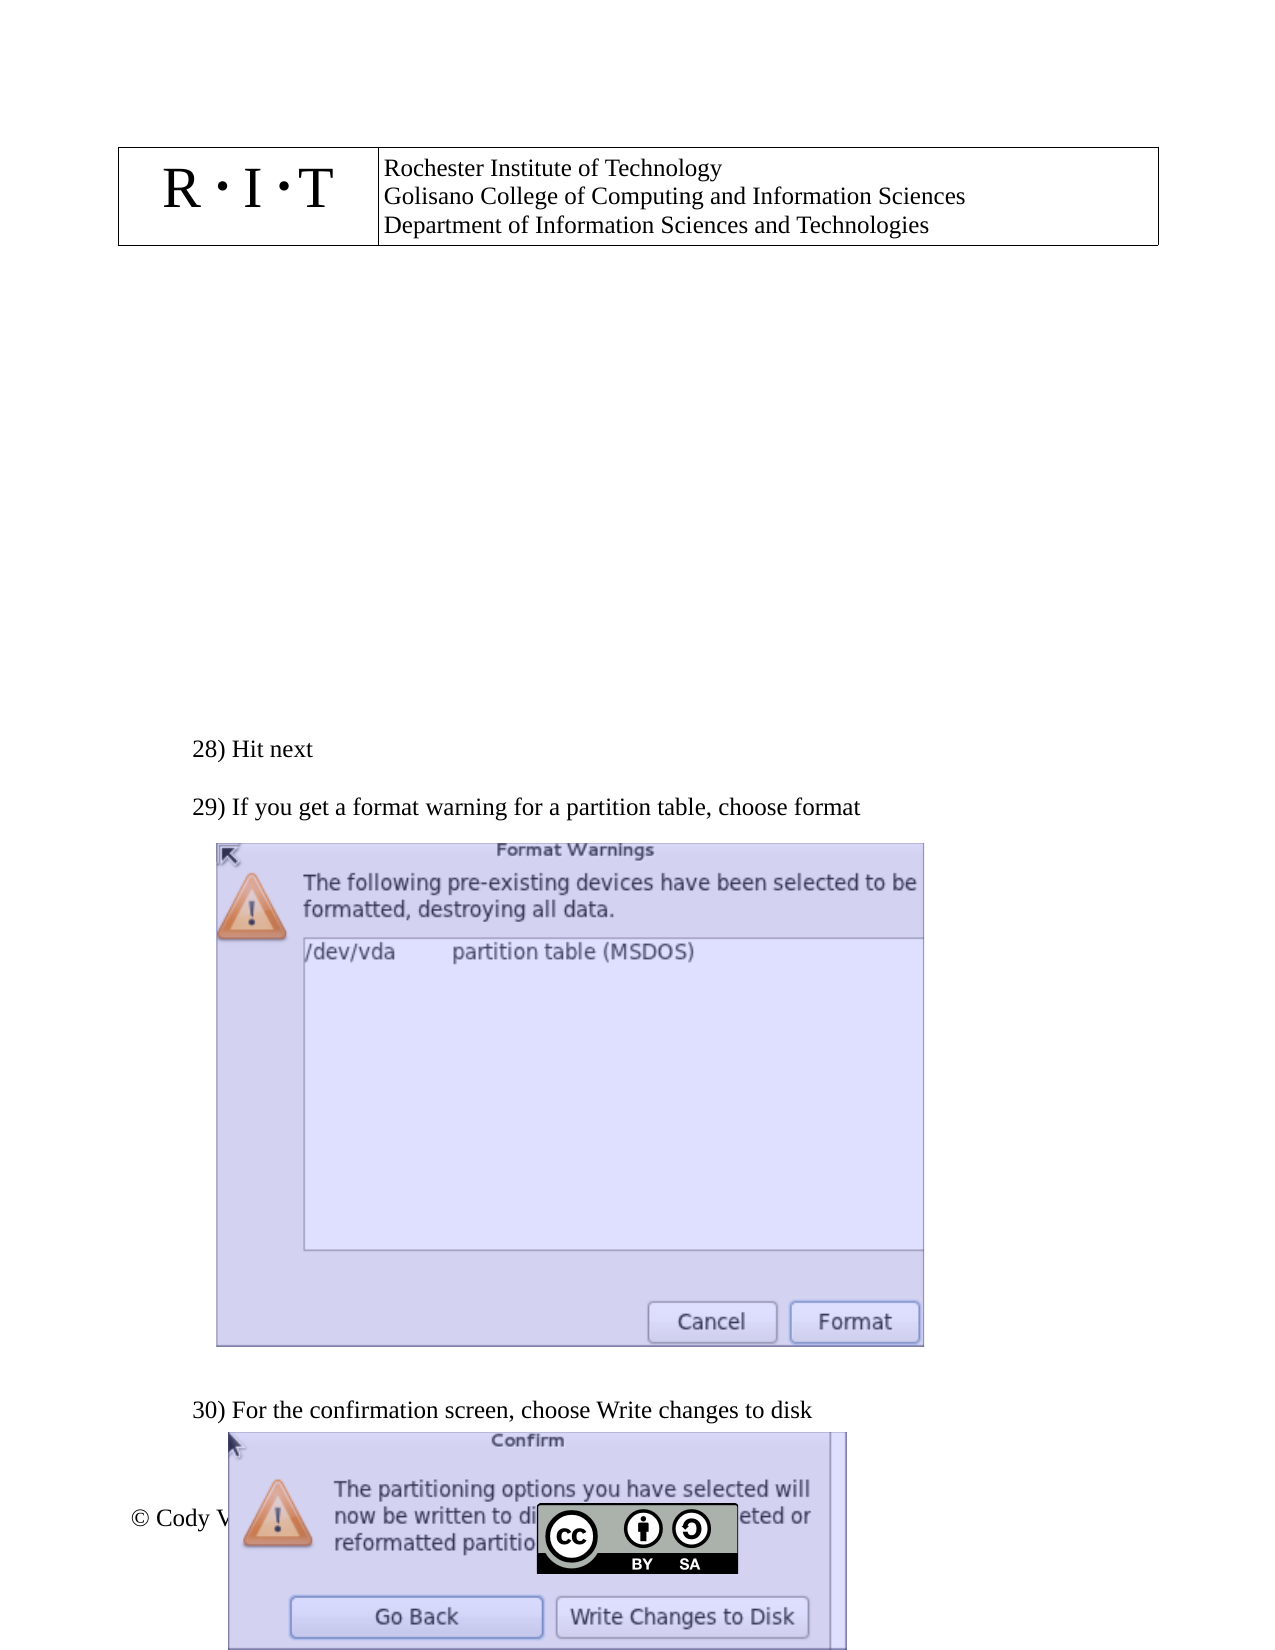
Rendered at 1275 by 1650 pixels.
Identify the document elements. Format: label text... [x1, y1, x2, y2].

text 28) Hit next [118, 303, 1157, 763]
text 29) If you get a format warning for a partition table, choose format [118, 763, 1157, 821]
picture [216, 843, 925, 1347]
text 30) For the confirmation screen, choose Write changes to disk [118, 849, 1157, 1424]
picture [228, 1432, 847, 1650]
